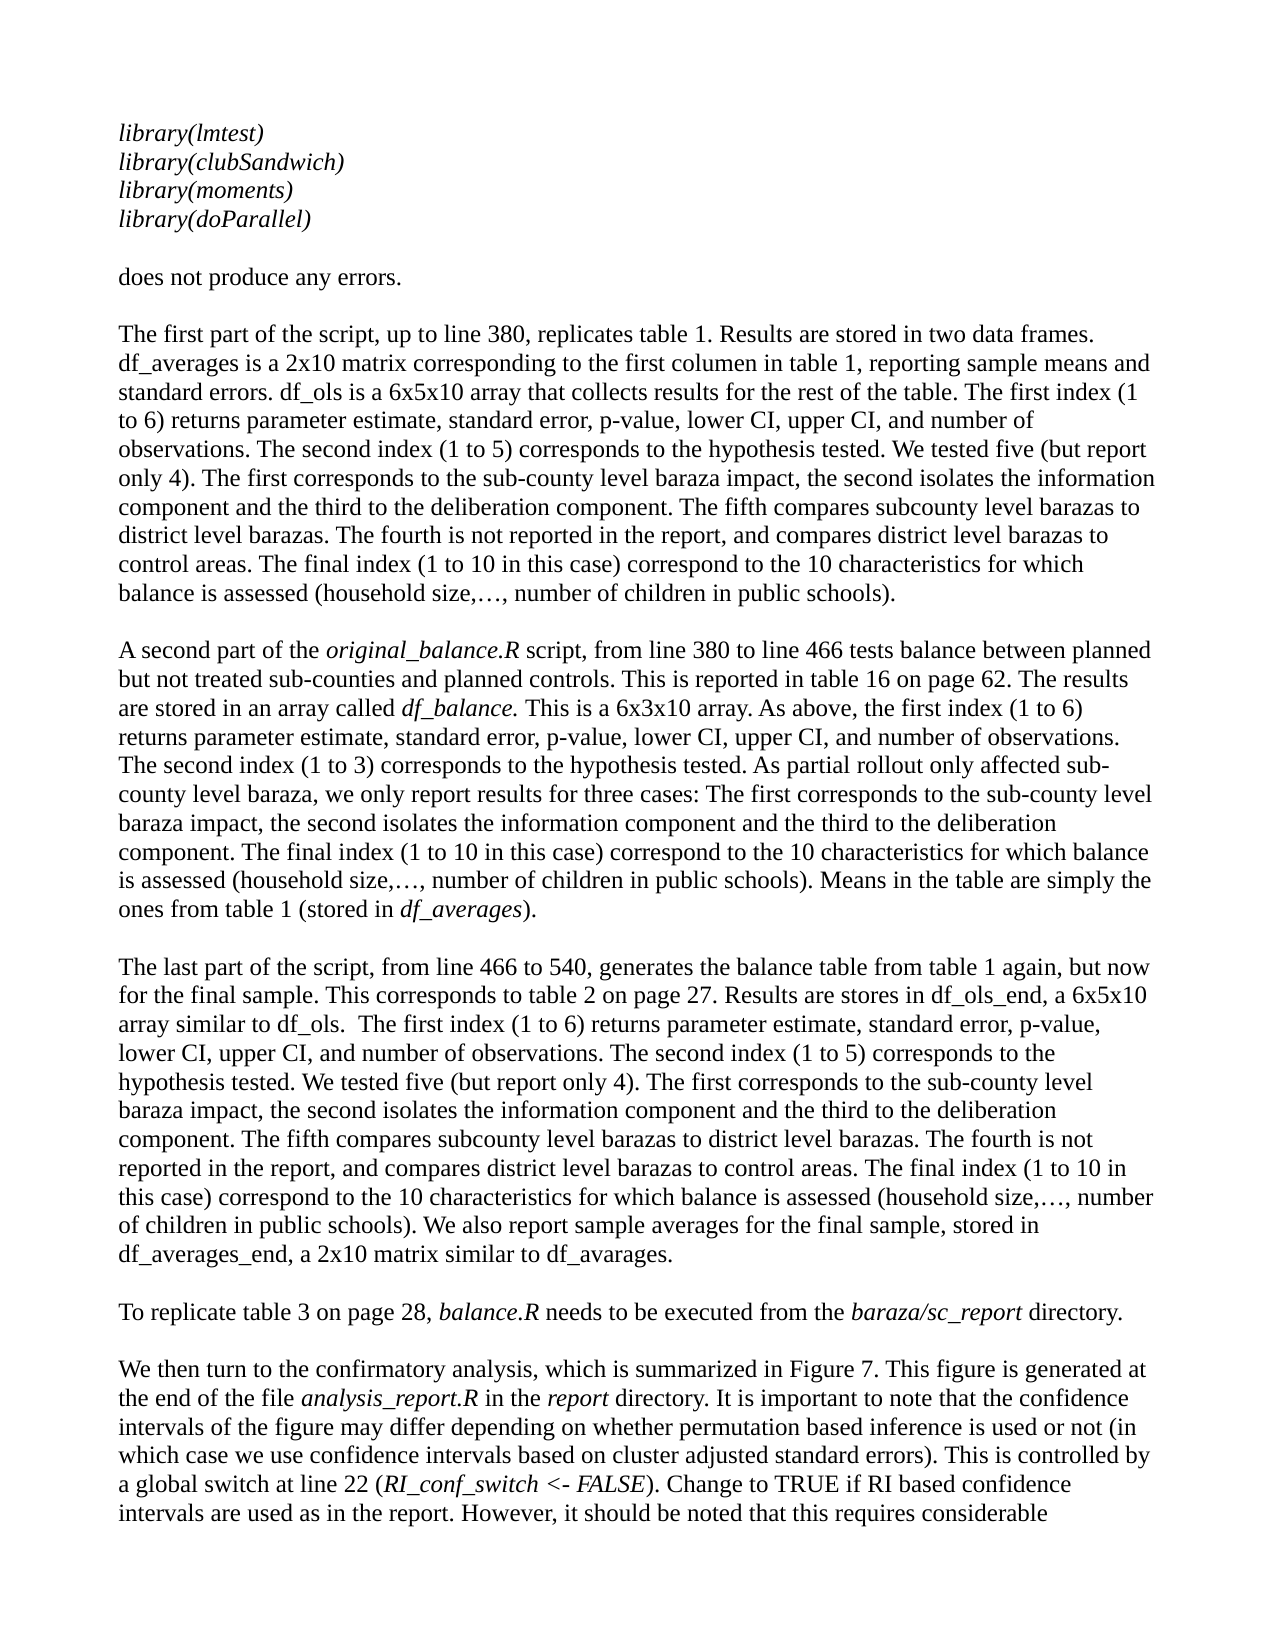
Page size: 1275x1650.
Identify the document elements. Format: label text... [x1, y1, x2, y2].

text library(moments) [118, 176, 1157, 204]
text does not produce any errors. [118, 262, 1157, 291]
text library(clubSandwich) [118, 147, 1157, 176]
text A second part of the original_balance.R script, from line 380 to line 466 tests balance between planned but not treated sub-counties and planned controls. This is reported in table 16 on page 62. The results are stored in an array called df_balance. This is a 6x3x10 array. As above, the first index (1 to 6) returns parameter estimate, standard error, p-value, lower CI, upper CI, and number of observations. The second index (1 to 3) corresponds to the hypothesis tested. As partial rollout only affected sub-county level baraza, we only report results for three cases: The first corresponds to the sub-county level baraza impact, the second isolates the information component and the third to the deliberation component. The final index (1 to 10 in this case) correspond to the 10 characteristics for which balance is assessed (household size,…, number of children in public schools). Means in the table are simply the ones from table 1 (stored in df_averages). [118, 636, 1157, 923]
text To replicate table 3 on page 28, balance.R needs to be executed from the baraza/sc_report directory. [118, 1297, 1157, 1326]
text library(doParallel) [118, 204, 1157, 233]
text library(lmtest) [118, 118, 1157, 147]
text We then turn to the confirmatory analysis, which is summarized in Figure 7. This figure is generated at the end of the file analysis_report.R in the report directory. It is important to note that the confidence intervals of the figure may differ depending on whether permutation based inference is used or not (in which case we use confidence intervals based on cluster adjusted standard errors). This is controlled by a global switch at line 22 (RI_conf_switch <- FALSE). Change to TRUE if RI based confidence intervals are used as in the report. However, it should be noted that this requires considerable [118, 1354, 1157, 1527]
text The first part of the script, up to line 380, replicates table 1. Results are stored in two data frames. df_averages is a 2x10 matrix corresponding to the first columen in table 1, reporting sample means and standard errors. df_ols is a 6x5x10 array that collects results for the rest of the table. The first index (1 to 6) returns parameter estimate, standard error, p-value, lower CI, upper CI, and number of observations. The second index (1 to 5) corresponds to the hypothesis tested. We tested five (but report only 4). The first corresponds to the sub-county level baraza impact, the second isolates the information component and the third to the deliberation component. The fifth compares subcounty level barazas to district level barazas. The fourth is not reported in the report, and compares district level barazas to control areas. The final index (1 to 10 in this case) correspond to the 10 characteristics for which balance is assessed (household size,…, number of children in public schools). [118, 319, 1157, 607]
text The last part of the script, from line 466 to 540, generates the balance table from table 1 again, but now for the final sample. This corresponds to table 2 on page 27. Results are stores in df_ols_end, a 6x5x10 array similar to df_ols. The first index (1 to 6) returns parameter estimate, standard error, p-value, lower CI, upper CI, and number of observations. The second index (1 to 5) corresponds to the hypothesis tested. We tested five (but report only 4). The first corresponds to the sub-county level baraza impact, the second isolates the information component and the third to the deliberation component. The fifth compares subcounty level barazas to district level barazas. The fourth is not reported in the report, and compares district level barazas to control areas. The final index (1 to 10 in this case) correspond to the 10 characteristics for which balance is assessed (household size,…, number of children in public schools). We also report sample averages for the final sample, stored in df_averages_end, a 2x10 matrix similar to df_avarages. [118, 952, 1157, 1268]
